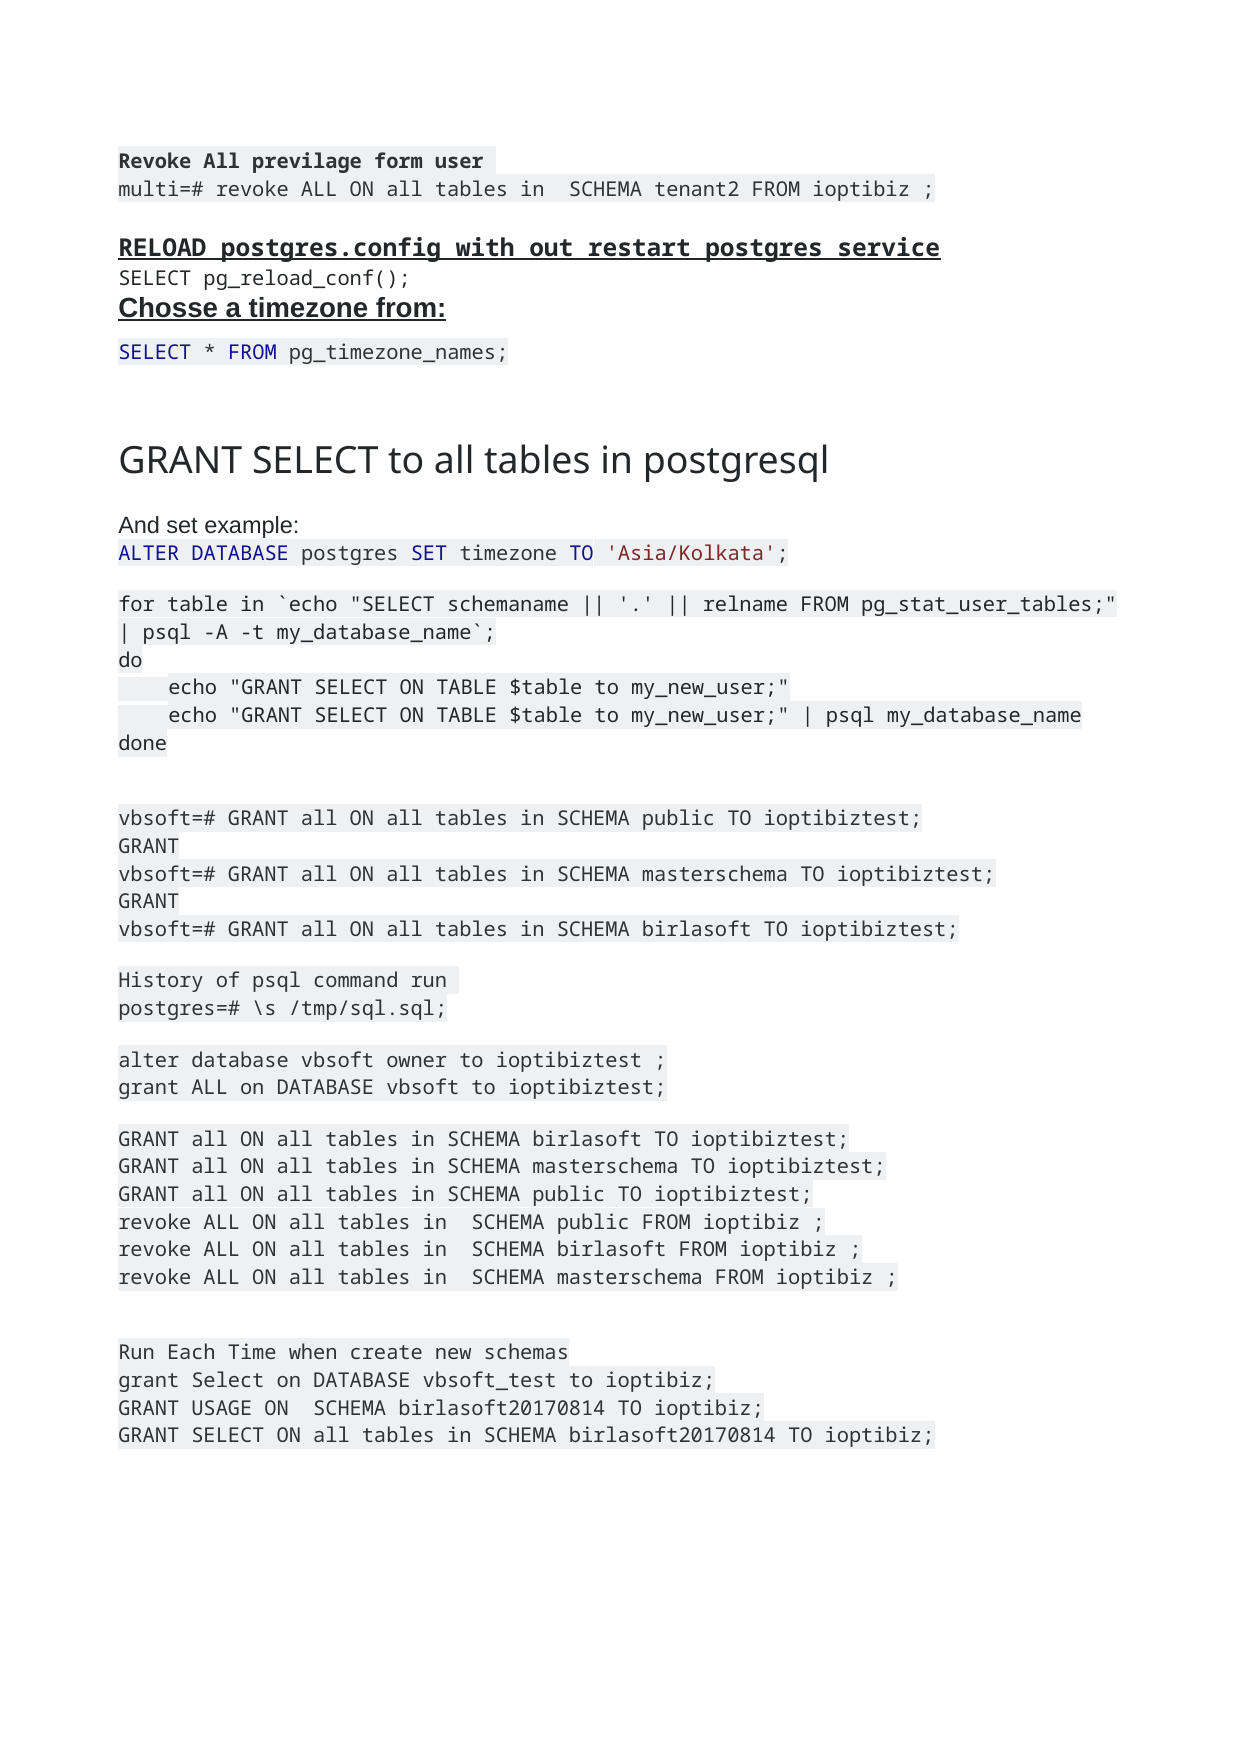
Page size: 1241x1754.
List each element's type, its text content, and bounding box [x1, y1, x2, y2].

text Chosse a timezone from: [118, 291, 1122, 323]
text ALTER DATABASE postgres SET timezone TO 'Asia/Kolkata'; [118, 538, 1122, 566]
text for table in `echo "SELECT schemaname || '.' || relname FROM pg_stat_user_tables;" | psql -A -t my_database_name`; [118, 590, 1122, 645]
text GRANT [118, 832, 1122, 859]
text GRANT [118, 887, 1122, 915]
text Revoke All previlage form user [118, 146, 1122, 174]
text done [118, 729, 1122, 757]
text And set example: [118, 485, 1122, 538]
text GRANT all ON all tables in SCHEMA birlasoft TO ioptibiztest; [118, 1124, 1122, 1152]
text multi=# revoke ALL ON all tables in SCHEMA tenant2 FROM ioptibiz ; [118, 174, 1122, 202]
text alter database vbsoft owner to ioptibiztest ; [118, 1045, 1122, 1073]
text do [118, 645, 1122, 673]
text SELECT pg_reload_conf(); [118, 263, 1122, 291]
text postgres=# \s /tmp/sql.sql; [118, 994, 1122, 1022]
text vbsoft=# GRANT all ON all tables in SCHEMA public TO ioptibiztest; [118, 804, 1122, 832]
text SELECT * FROM pg_timezone_names; [118, 338, 1122, 365]
text GRANT SELECT ON all tables in SCHEMA birlasoft20170814 TO ioptibiz; [118, 1421, 1122, 1449]
text grant ALL on DATABASE vbsoft to ioptibiztest; [118, 1073, 1122, 1101]
text vbsoft=# GRANT all ON all tables in SCHEMA birlasoft TO ioptibiztest; [118, 915, 1122, 942]
text GRANT all ON all tables in SCHEMA masterschema TO ioptibiztest; [118, 1152, 1122, 1180]
text GRANT USAGE ON SCHEMA birlasoft20170814 TO ioptibiz; [118, 1393, 1122, 1421]
text History of psql command run [118, 966, 1122, 994]
text Run Each Time when create new schemas [118, 1338, 1122, 1366]
text GRANT all ON all tables in SCHEMA public TO ioptibiztest; [118, 1180, 1122, 1207]
text RELOAD postgres.config with out restart postgres service [118, 230, 1122, 263]
text revoke ALL ON all tables in SCHEMA birlasoft FROM ioptibiz ; [118, 1235, 1122, 1263]
text grant Select on DATABASE vbsoft_test to ioptibiz; [118, 1366, 1122, 1393]
text revoke ALL ON all tables in SCHEMA masterschema FROM ioptibiz ; [118, 1263, 1122, 1291]
text revoke ALL ON all tables in SCHEMA public FROM ioptibiz ; [118, 1207, 1122, 1235]
text vbsoft=# GRANT all ON all tables in SCHEMA masterschema TO ioptibiztest; [118, 859, 1122, 887]
text GRANT SELECT to all tables in postgresql [118, 380, 1122, 485]
text echo "GRANT SELECT ON TABLE $table to my_new_user;" [118, 673, 1122, 701]
text echo "GRANT SELECT ON TABLE $table to my_new_user;" | psql my_database_name [118, 701, 1122, 729]
